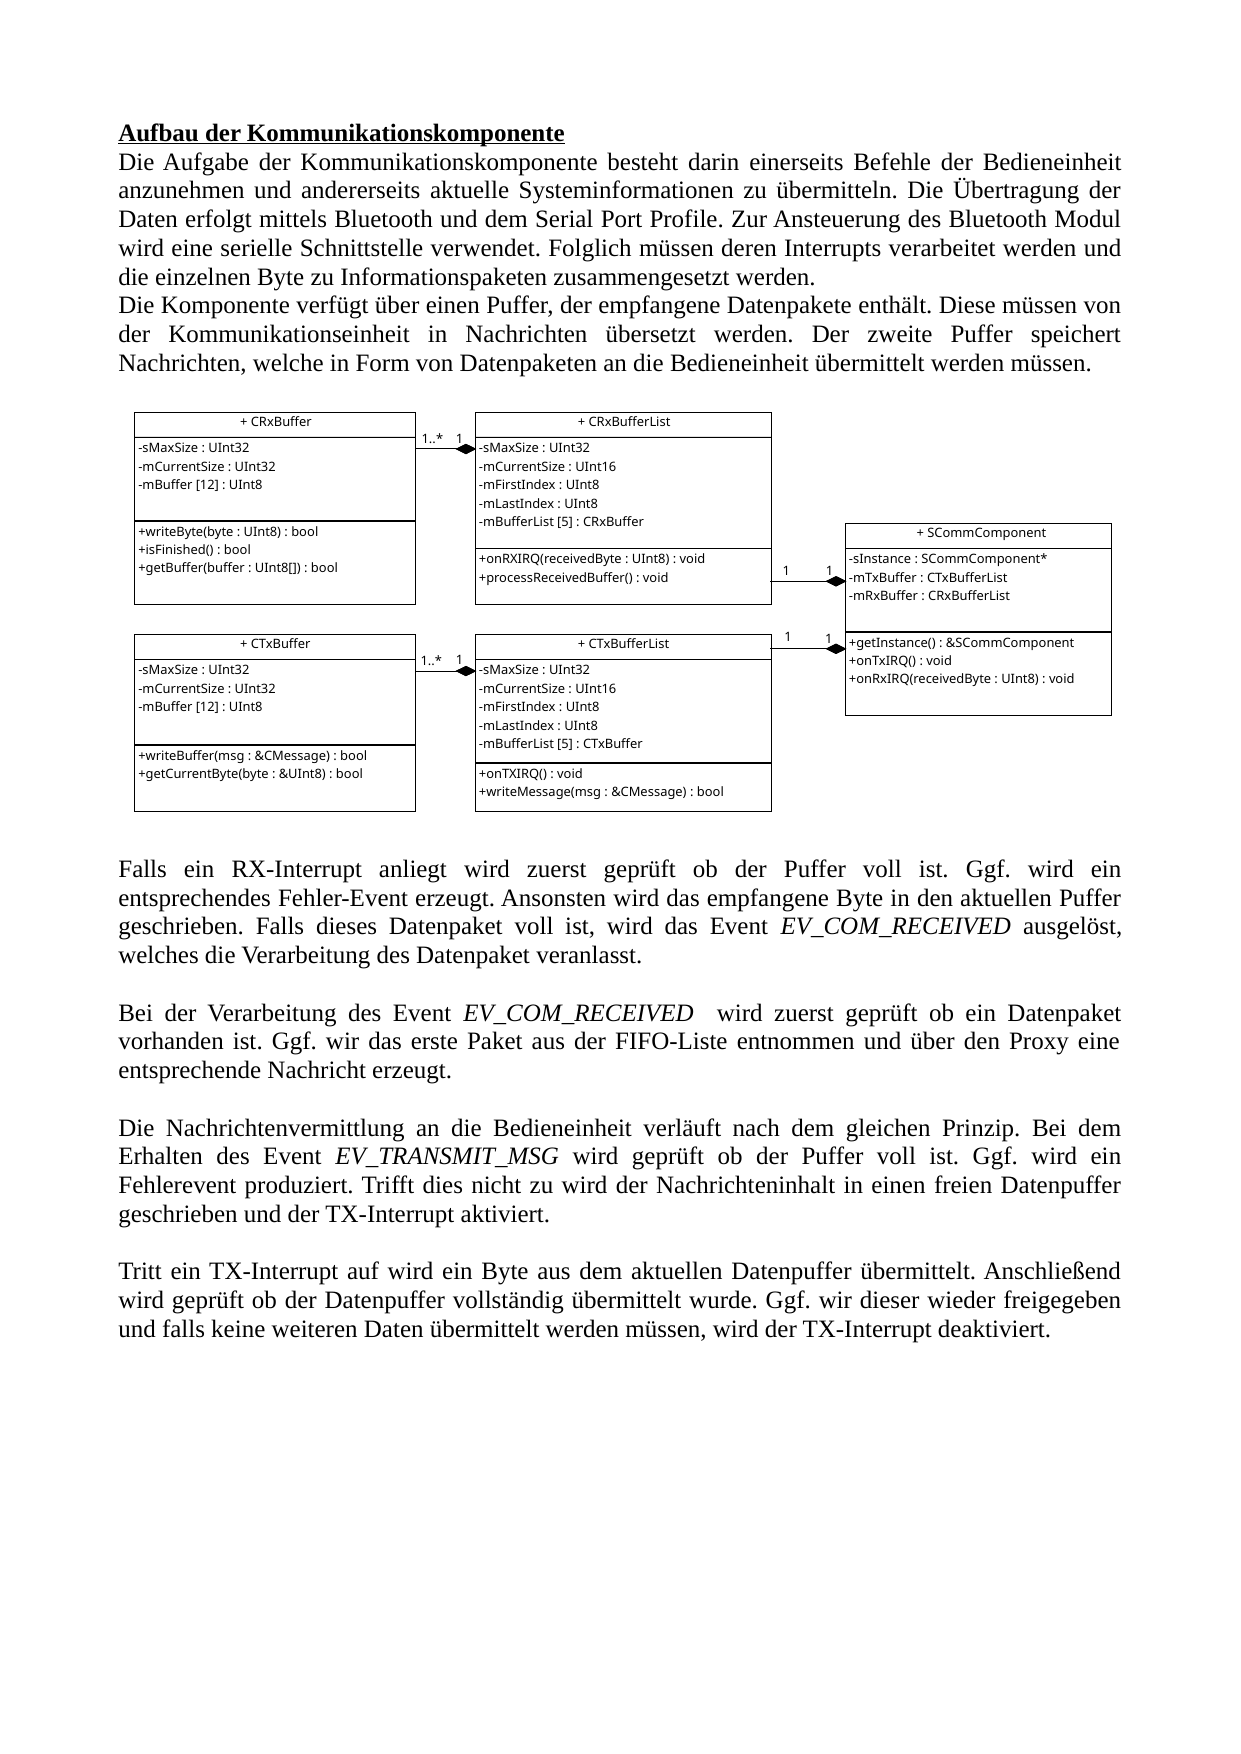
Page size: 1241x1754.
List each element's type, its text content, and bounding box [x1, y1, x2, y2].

text Die Komponente verfügt über einen Puffer, der empfangene Datenpakete enthält. Diese müssen von der Kommunikationseinheit in Nachrichten übersetzt werden. Der zweite Puffer speichert Nachrichten, welche in Form von Datenpaketen an die Bedieneinheit übermittelt werden müssen. [118, 291, 1122, 377]
text Aufbau der Kommunikationskomponente [118, 118, 1122, 147]
text Die Aufgabe der Kommunikationskomponente besteht darin einerseits Befehle der Bedieneinheit anzunehmen und andererseits aktuelle Systeminformationen zu übermitteln. Die Übertragung der Daten erfolgt mittels Bluetooth und dem Serial Port Profile. Zur Ansteuerung des Bluetooth Modul wird eine serielle Schnittstelle verwendet. Folglich müssen deren Interrupts verarbeitet werden und die einzelnen Byte zu Informationspaketen zusammengesetzt werden. [118, 147, 1122, 291]
text Die Nachrichtenvermittlung an die Bedieneinheit verläuft nach dem gleichen Prinzip. Bei dem Erhalten des Event EV_TRANSMIT_MSG wird geprüft ob der Puffer voll ist. Ggf. wird ein Fehlerevent produziert. Trifft dies nicht zu wird der Nachrichteninhalt in einen freien Datenpuffer geschrieben und der TX-Interrupt aktiviert. [118, 1113, 1122, 1228]
text Tritt ein TX-Interrupt auf wird ein Byte aus dem aktuellen Datenpuffer übermittelt. Anschließend wird geprüft ob der Datenpuffer vollständig übermittelt wurde. Ggf. wir dieser wieder freigegeben und falls keine weiteren Daten übermittelt werden müssen, wird der TX-Interrupt deaktiviert. [118, 1256, 1122, 1343]
text Falls ein RX-Interrupt anliegt wird zuerst geprüft ob der Puffer voll ist. Ggf. wird ein entsprechendes Fehler-Event erzeugt. Ansonsten wird das empfangene Byte in den aktuellen Puffer geschrieben. Falls dieses Datenpaket voll ist, wird das Event EV_COM_RECEIVED ausgelöst, welches die Verarbeitung des Datenpaket veranlasst. [118, 854, 1122, 969]
text Bei der Verarbeitung des Event EV_COM_RECEIVED wird zuerst geprüft ob ein Datenpaket vorhanden ist. Ggf. wir das erste Paket aus der FIFO-Liste entnommen und über den Proxy eine entsprechende Nachricht erzeugt. [118, 998, 1122, 1084]
